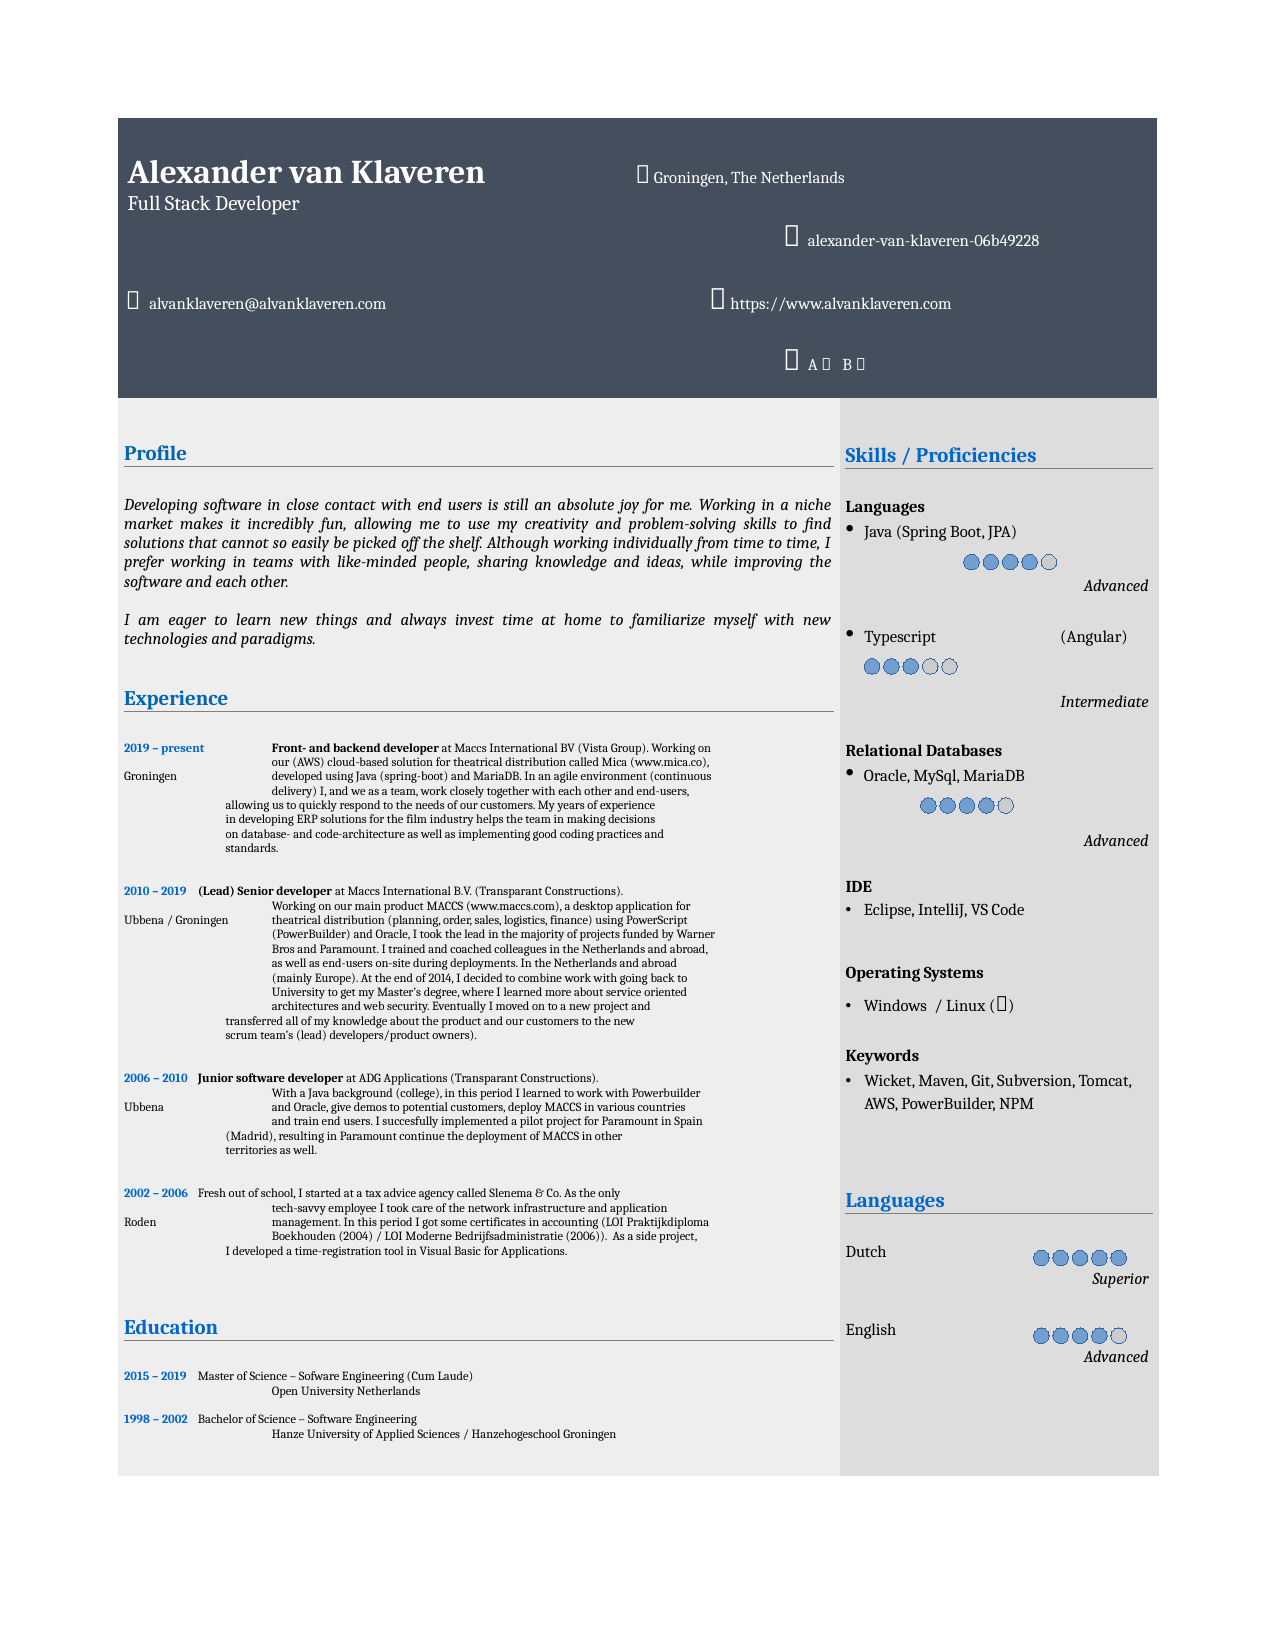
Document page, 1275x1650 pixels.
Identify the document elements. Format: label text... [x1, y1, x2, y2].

text Full Stack Developer [118, 191, 1157, 215]
table_header Skills / Proficiencies Languages Java (Spring Boot, JPA) Advanced Typescript (Angular) Intermediate Relational Databases Oracle, MySql, MariaDB Advanced IDE Eclipse, IntelliJ, VS Code Operating Systems Windows / Linux () Keywords Wicket, Maven, Git, Subversion, Tomcat, AWS, PowerBuilder, NPM Languages Dutch Superior English Advanced [840, 398, 1159, 1476]
table_header Profile Developing software in close contact with end users is still an absolute joy for me. Working in a niche market makes it incredibly fun, allowing me to use my creativity and problem-solving skills to find solutions that cannot so easily be picked off the shelf. Although working individually from time to time, I prefer working in teams with like-minded people, sharing knowledge and ideas, while improving the software and each other. I am eager to learn new things and always invest time at home to familiarize myself with new technologies and paradigms. Experience 2019 – present Front- and backend developer at Maccs International BV (Vista Group). Working on our (AWS) cloud-based solution for theatrical distribution called Mica (www.mica.co), Groningen developed using Java (spring-boot) and MariaDB. In an agile environment (continuous delivery) I, and we as a team, work closely together with each other and end-users, allowing us to quickly respond to the needs of our customers. My years of experience in developing ERP solutions for the film industry helps the team in making decisions on database- and code-architecture as well as implementing good coding practices and standards. 2010 – 2019 (Lead) Senior developer at Maccs International B.V. (Transparant Constructions). Working on our main product MACCS (www.maccs.com), a desktop application for Ubbena / Groningen theatrical distribution (planning, order, sales, logistics, finance) using PowerScript (PowerBuilder) and Oracle, I took the lead in the majority of projects funded by Warner Bros and Paramount. I trained and coached colleagues in the Netherlands and abroad, as well as end-users on-site during deployments. In the Netherlands and abroad (mainly Europe). At the end of 2014, I decided to combine work with going back to University to get my Master’s degree, where I learned more about service oriented architectures and web security. Eventually I moved on to a new project and transferred all of my knowledge about the product and our customers to the new scrum team’s (lead) developers/product owners). 2006 – 2010 Junior software developer at ADG Applications (Transparant Constructions). With a Java background (college), in this period I learned to work with Powerbuilder Ubbena and Oracle, give demos to potential customers, deploy MACCS in various countries and train end users. I succesfully implemented a pilot project for Paramount in Spain (Madrid), resulting in Paramount continue the deployment of MACCS in other territories as well. 2002 – 2006 Fresh out of school, I started at a tax advice agency called Slenema & Co. As the only tech-savvy employee I took care of the network infrastructure and application Roden management. In this period I got some certificates in accounting (LOI Praktijkdiploma Boekhouden (2004) / LOI Moderne Bedrijfsadministratie (2006)). As a side project, I developed a time-registration tool in Visual Basic for Applications. Education 2015 – 2019 Master of Science – Sofware Engineering (Cum Laude) Open University Netherlands 1998 – 2002 Bachelor of Science – Software Engineering Hanze University of Applied Sciences / Hanzehogeschool Groningen [118, 398, 840, 1476]
text Alexander van Klaveren  Groningen, The Netherlands [118, 152, 1157, 191]
text  alvanklaveren@alvanklaveren.com  https://www.alvanklaveren.com [118, 274, 1157, 319]
text  A  B  [118, 339, 1157, 378]
text  alexander-van-klaveren-06b49228 [118, 215, 1157, 255]
